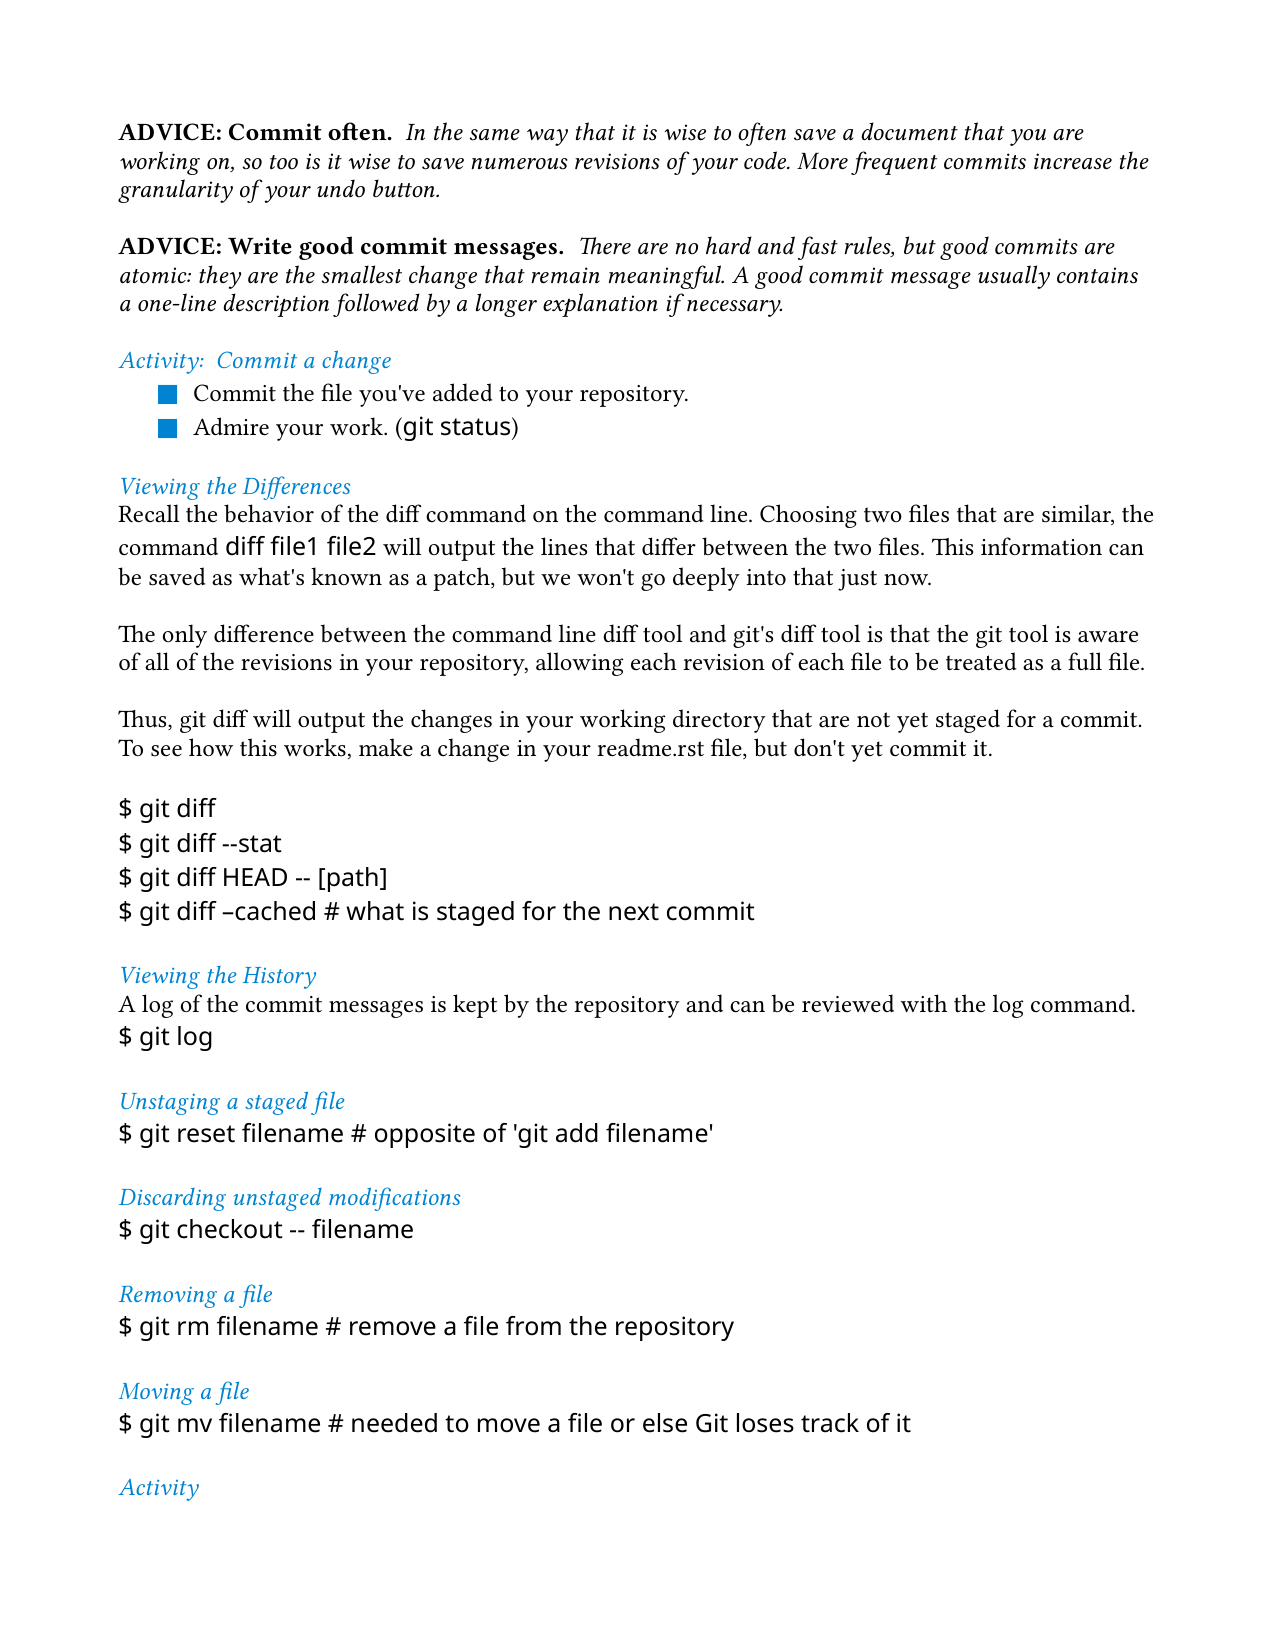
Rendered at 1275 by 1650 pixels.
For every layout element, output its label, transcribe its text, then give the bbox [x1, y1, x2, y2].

text A log of the commit messages is kept by the repository and can be reviewed with the log command. [118, 990, 1157, 1018]
text Unstaging a staged file [118, 1087, 1157, 1115]
text Recall the behavior of the diff command on the command line. Choosing two files that are similar, the command diff file1 file2 will output the lines that differ between the two files. This information can be saved as what's known as a patch, but we won't go deeply into that just now. [118, 500, 1157, 591]
text $ git diff [118, 791, 1157, 825]
text $ git diff HEAD -- [path] [118, 859, 1157, 893]
text $ git log [118, 1018, 1157, 1053]
text $ git diff --stat [118, 825, 1157, 859]
text Viewing the History [118, 961, 1157, 990]
text ADVICE: Commit often. In the same way that it is wise to often save a document that you are working on, so too is it wise to save numerous revisions of your code. More frequent commits increase the granularity of your undo button. [118, 118, 1157, 204]
text Moving a file [118, 1377, 1157, 1405]
text $ git rm filename # remove a file from the repository [118, 1308, 1157, 1343]
text $ git mv filename # needed to move a file or else Git loses track of it [118, 1405, 1157, 1439]
text Activity: Commit a change [118, 346, 1157, 375]
text Removing a file [118, 1280, 1157, 1308]
text Thus, git diff will output the changes in your working directory that are not yet staged for a commit. To see how this works, make a change in your readme.rst file, but don't yet commit it. [118, 706, 1157, 763]
text $ git reset filename # opposite of 'git add filename' [118, 1115, 1157, 1149]
text ADVICE: Write good commit messages. There are no hard and fast rules, but good commits are atomic: they are the smallest change that remain meaningful. A good commit message usually contains a one-line description followed by a longer explanation if necessary. [118, 232, 1157, 318]
text The only difference between the command line diff tool and git's diff tool is that the git tool is aware of all of the revisions in your repository, allowing each revision of each file to be treated as a full file. [118, 620, 1157, 677]
text $ git checkout -- filename [118, 1212, 1157, 1246]
text $ git diff –cached # what is staged for the next commit [118, 893, 1157, 927]
text Activity [118, 1473, 1157, 1502]
list Commit the file you've added to your repository. [156, 375, 1157, 409]
text Discarding unstaged modifications [118, 1183, 1157, 1212]
list Admire your work. (git status) [156, 409, 1157, 443]
text Viewing the Differences [118, 472, 1157, 500]
